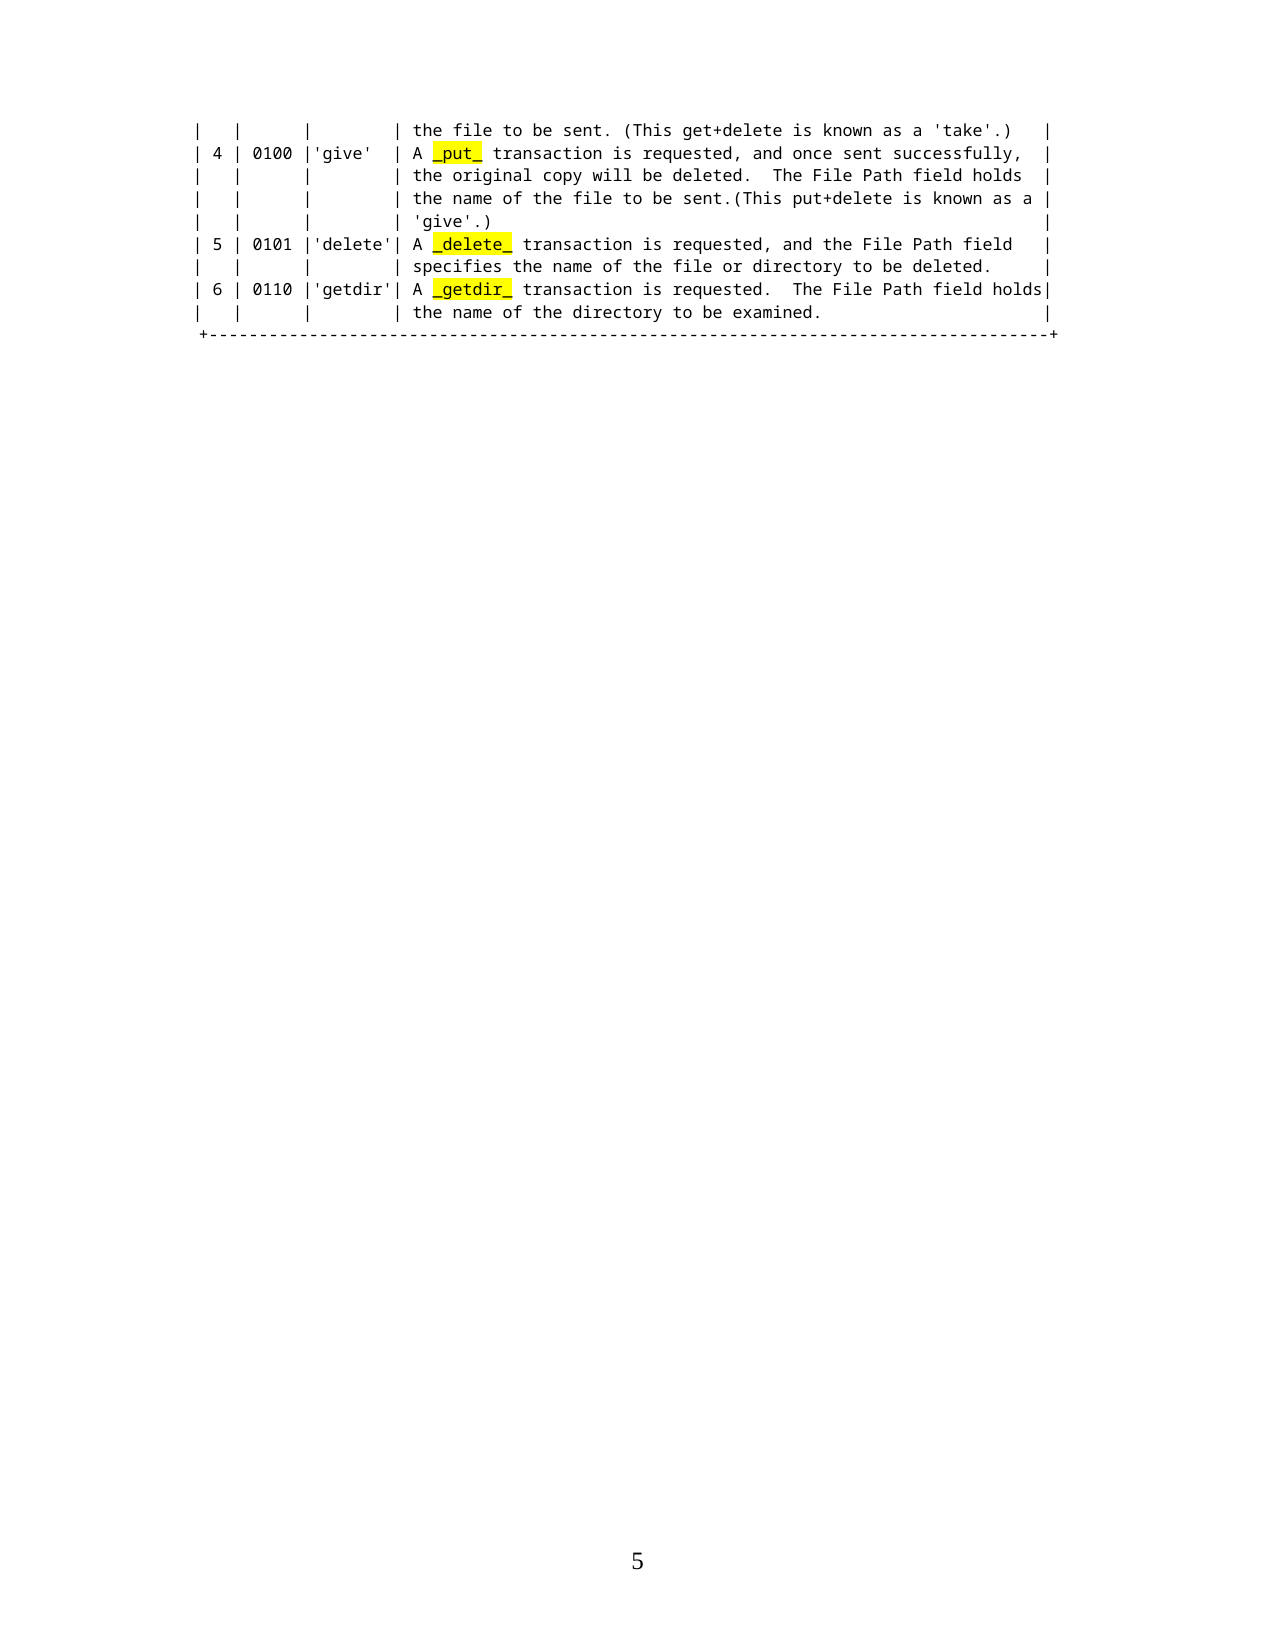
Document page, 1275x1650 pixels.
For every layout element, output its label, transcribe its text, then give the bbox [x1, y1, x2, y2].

text | 5 | 0101 |'delete'| A _delete_ transaction is requested, and the File Path field | [118, 232, 1156, 255]
text | | | | the name of the file to be sent.(This put+delete is known as a | [118, 187, 1156, 209]
text | 4 | 0100 |'give' | A _put_ transaction is requested, and once sent successfully, | [118, 141, 1156, 164]
text | | | | the original copy will be deleted. The File Path field holds | [118, 164, 1156, 187]
text | | | | specifies the name of the file or directory to be deleted. | [118, 255, 1156, 277]
text | | | | 'give'.) | [118, 209, 1156, 232]
text | 6 | 0110 |'getdir'| A _getdir_ transaction is requested. The File Path field holds| [118, 277, 1156, 300]
text +------------------------------------------------------------------------------------+ [118, 323, 1156, 346]
text | | | | the file to be sent. (This get+delete is known as a 'take'.) | [118, 118, 1156, 141]
text | | | | the name of the directory to be examined. | [192, 300, 1156, 323]
